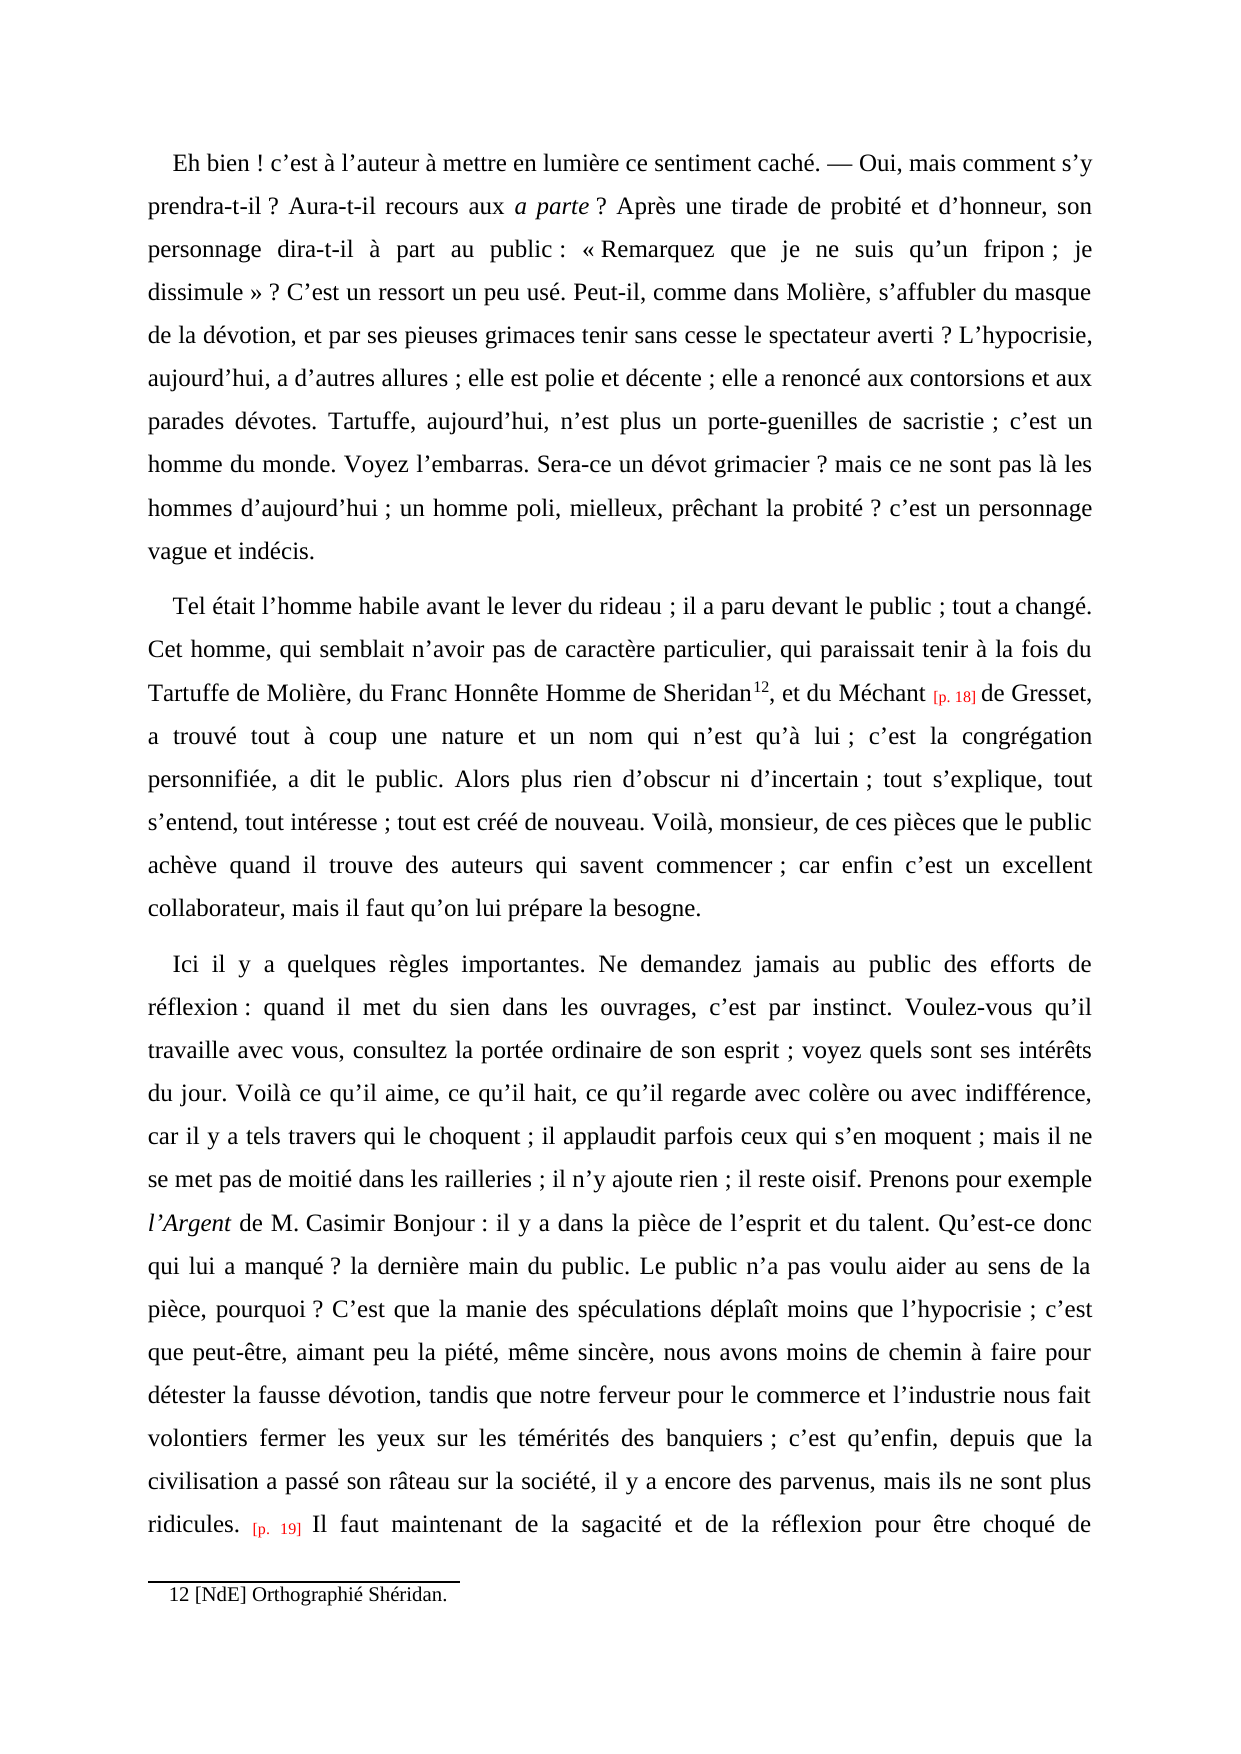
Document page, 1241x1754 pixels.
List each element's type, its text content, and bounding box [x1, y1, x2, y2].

text Eh bien ! c’est à l’auteur à mettre en lumière ce sentiment caché. — Oui, mais comment s’y prendra-t-il ? Aura-t-il recours aux a parte ? Après une tirade de probité et d’honneur, son personnage dira-t-il à part au public : « Remarquez que je ne suis qu’un fripon ; je dissimule » ? C’est un ressort un peu usé. Peut-il, comme dans Molière, s’affubler du masque de la dévotion, et par ses pieuses grimaces tenir sans cesse le spectateur averti ? L’hypocrisie, aujourd’hui, a d’autres allures ; elle est polie et décente ; elle a renoncé aux contorsions et aux parades dévotes. Tartuffe, aujourd’hui, n’est plus un porte-guenilles de sacristie ; c’est un homme du monde. Voyez l’embarras. Sera-ce un dévot grimacier ? mais ce ne sont pas là les hommes d’aujourd’hui ; un homme poli, mielleux, prêchant la probité ? c’est un personnage vague et indécis. [148, 148, 1093, 564]
text [NdE] Orthographié Shéridan. [148, 1582, 1093, 1606]
text Tel était l’homme habile avant le lever du rideau ; il a paru devant le public ; tout a changé. Cet homme, qui semblait n’avoir pas de caractère particulier, qui paraissait tenir à la fois du Tartuffe de Molière, du Franc Honnête Homme de Sheridan, et du Méchant [p. 18] de Gresset, a trouvé tout à coup une nature et un nom qui n’est qu’à lui ; c’est la congrégation personnifiée, a dit le public. Alors plus rien d’obscur ni d’incertain ; tout s’explique, tout s’entend, tout intéresse ; tout est créé de nouveau. Voilà, monsieur, de ces pièces que le public achève quand il trouve des auteurs qui savent commencer ; car enfin c’est un excellent collaborateur, mais il faut qu’on lui prépare la besogne. [148, 591, 1093, 922]
text Ici il y a quelques règles importantes. Ne demandez jamais au public des efforts de réflexion : quand il met du sien dans les ouvrages, c’est par instinct. Voulez-vous qu’il travaille avec vous, consultez la portée ordinaire de son esprit ; voyez quels sont ses intérêts du jour. Voilà ce qu’il aime, ce qu’il hait, ce qu’il regarde avec colère ou avec indifférence, car il y a tels travers qui le choquent ; il applaudit parfois ceux qui s’en moquent ; mais il ne se met pas de moitié dans les railleries ; il n’y ajoute rien ; il reste oisif. Prenons pour exemple l’Argent de M. Casimir Bonjour : il y a dans la pièce de l’esprit et du talent. Qu’est-ce donc qui lui a manqué ? la dernière main du public. Le public n’a pas voulu aider au sens de la pièce, pourquoi ? C’est que la manie des spéculations déplaît moins que l’hypocrisie ; c’est que peut-être, aimant peu la piété, même sincère, nous avons moins de chemin à faire pour détester la fausse dévotion, tandis que notre ferveur pour le commerce et l’industrie nous fait volontiers fermer les yeux sur les témérités des banquiers ; c’est qu’enfin, depuis que la civilisation a passé son râteau sur la société, il y a encore des parvenus, mais ils ne sont plus ridicules. [p. 19] Il faut maintenant de la sagacité et de la réflexion pour être choqué de [148, 949, 1093, 1538]
